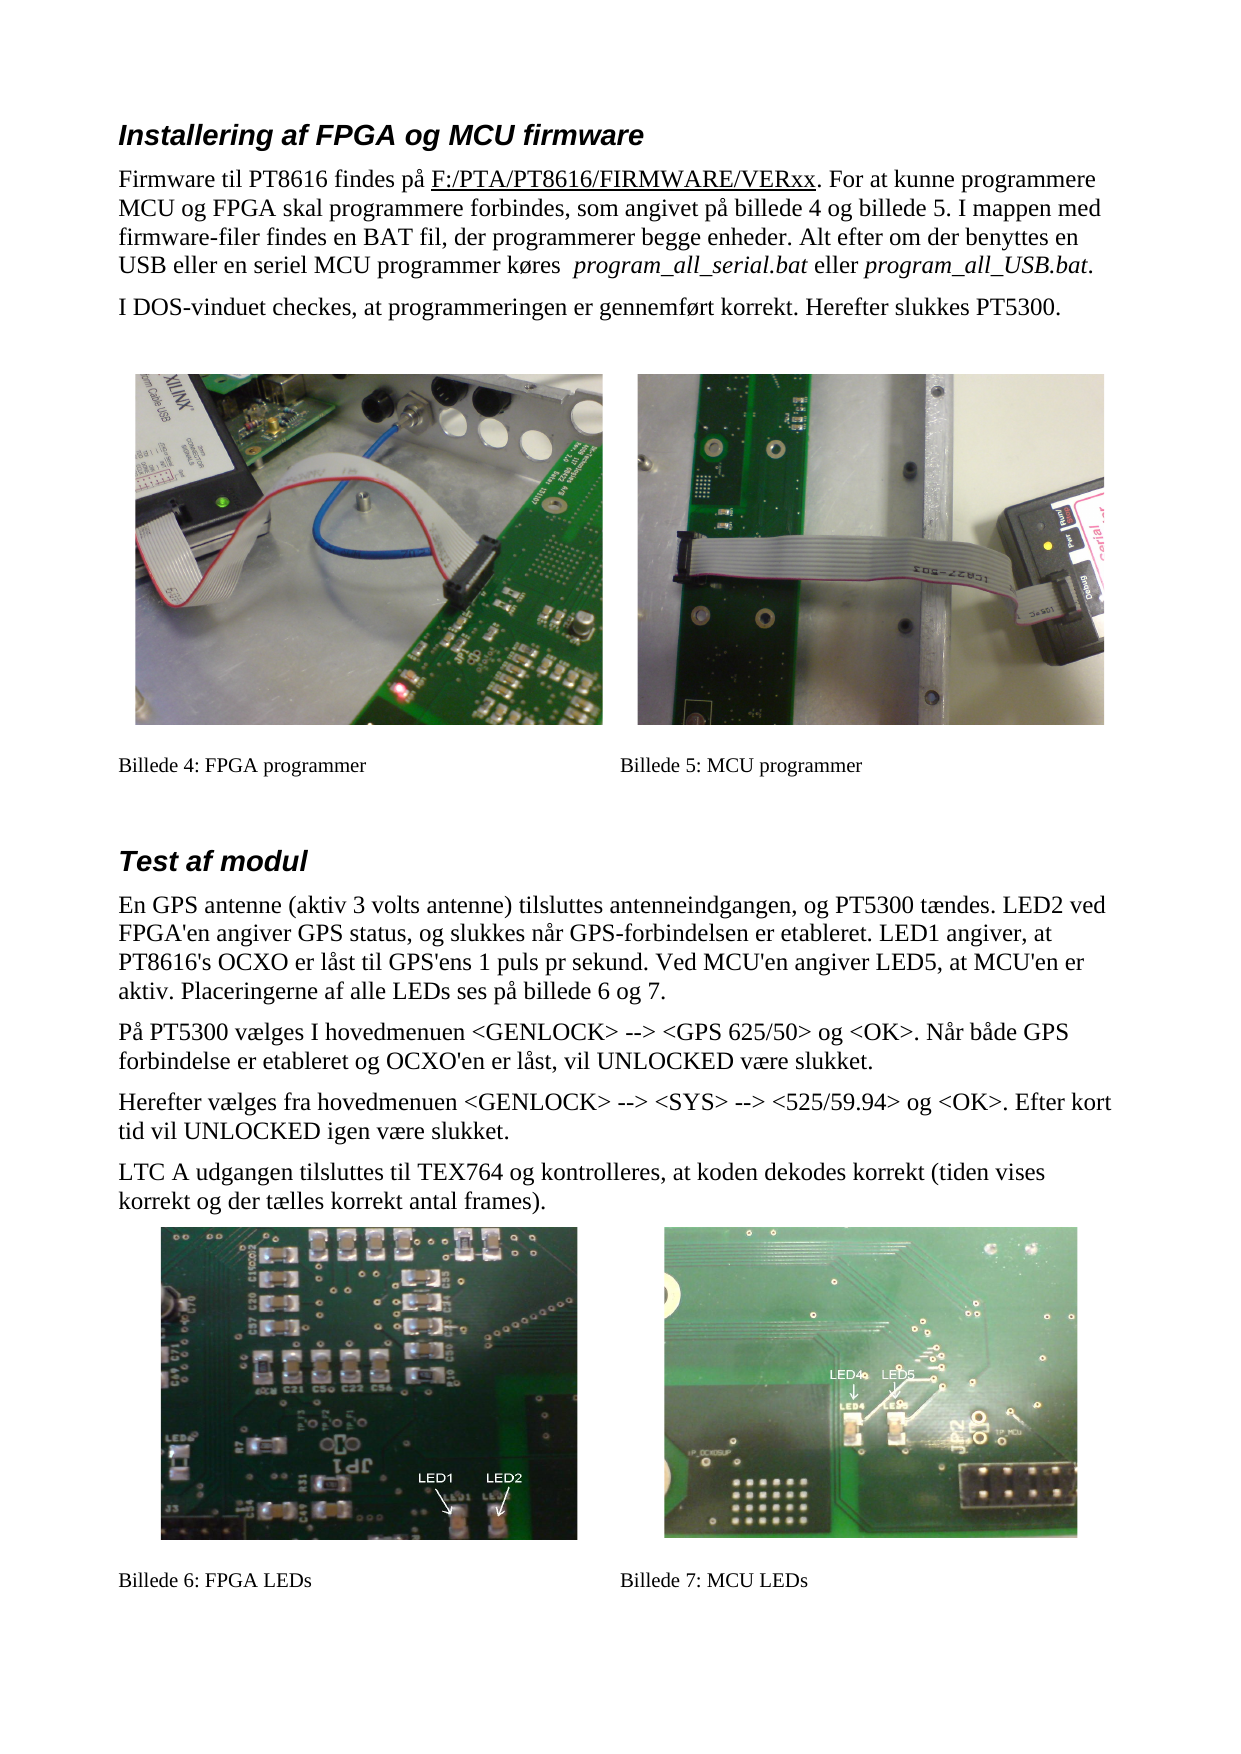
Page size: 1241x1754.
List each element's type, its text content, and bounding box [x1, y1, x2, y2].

picture [637, 374, 1105, 725]
text På PT5300 vælges I hovedmenuen <GENLOCK> --> <GPS 625/50> og <OK>. Når både GPS forbindelse er etableret og OCXO'en er låst, vil UNLOCKED være slukket. [118, 1017, 1122, 1075]
table_cell Billede 4: FPGA programmer [118, 754, 620, 777]
table_header [118, 374, 620, 753]
subtitle Test af modul [118, 844, 1122, 877]
picture [160, 1227, 578, 1540]
text I DOS-vinduet checkes, at programmeringen er gennemført korrekt. Herefter slukkes PT5300. [118, 292, 1122, 320]
table_header [118, 1227, 160, 1539]
text LTC A udgangen tilsluttes til TEX764 og kontrolleres, at koden dekodes korrekt (tiden vises korrekt og der tælles korrekt antal frames). [118, 1157, 1122, 1215]
table_cell Billede 6: FPGA LEDs [118, 1568, 620, 1592]
text Herefter vælges fra hovedmenuen <GENLOCK> --> <SYS> --> <525/59.94> og <OK>. Efter kort tid vil UNLOCKED igen være slukket. [118, 1087, 1122, 1145]
text Firmware til PT8616 findes på F:/PTA/PT8616/FIRMWARE/VERxx. For at kunne programmere MCU og FPGA skal programmere forbindes, som angivet på billede 4 og billede 5. I mappen med firmware-filer findes en BAT fil, der programmerer begge enheder. Alt efter om der benyttes en USB eller en seriel MCU programmer køres program_all_serial.bat eller program_all_USB.bat. [118, 164, 1122, 279]
table_cell Billede 5: MCU programmer [620, 754, 1122, 777]
table_header [620, 374, 1122, 753]
table_header [578, 1227, 620, 1539]
picture [135, 374, 603, 725]
table_header [118, 1540, 620, 1568]
table_header [620, 1227, 1122, 1568]
subtitle Installering af FPGA og MCU firmware [118, 118, 1122, 152]
table_cell Billede 7: MCU LEDs [620, 1568, 1122, 1592]
picture [664, 1227, 1078, 1538]
text En GPS antenne (aktiv 3 volts antenne) tilsluttes antenneindgangen, og PT5300 tændes. LED2 ved FPGA'en angiver GPS status, og slukkes når GPS-forbindelsen er etableret. LED1 angiver, at PT8616's OCXO er låst til GPS'ens 1 puls pr sekund. Ved MCU'en angiver LED5, at MCU'en er aktiv. Placeringerne af alle LEDs ses på billede 6 og 7. [118, 890, 1122, 1005]
